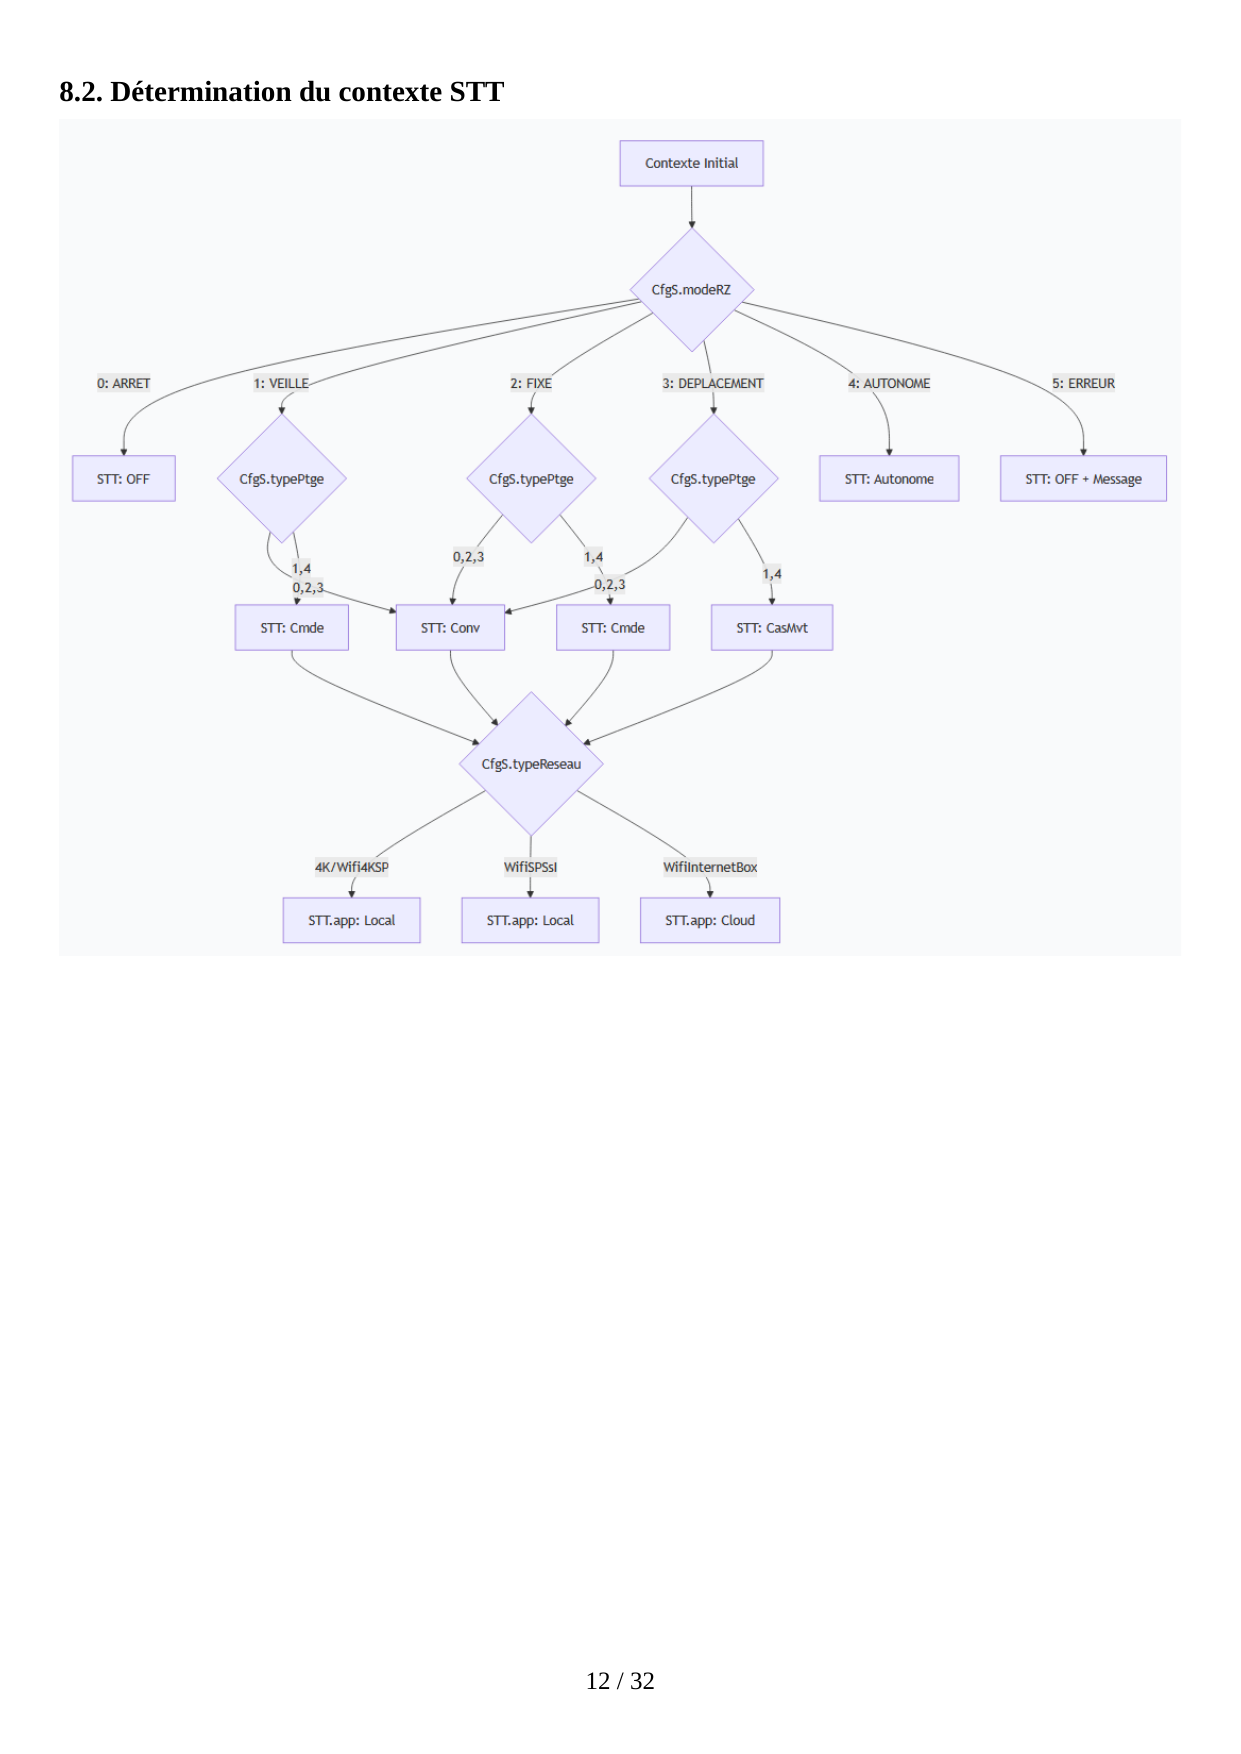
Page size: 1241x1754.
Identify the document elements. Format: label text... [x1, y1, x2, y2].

picture [59, 119, 1182, 956]
subtitle 8.2. Détermination du contexte STT [59, 74, 1181, 107]
